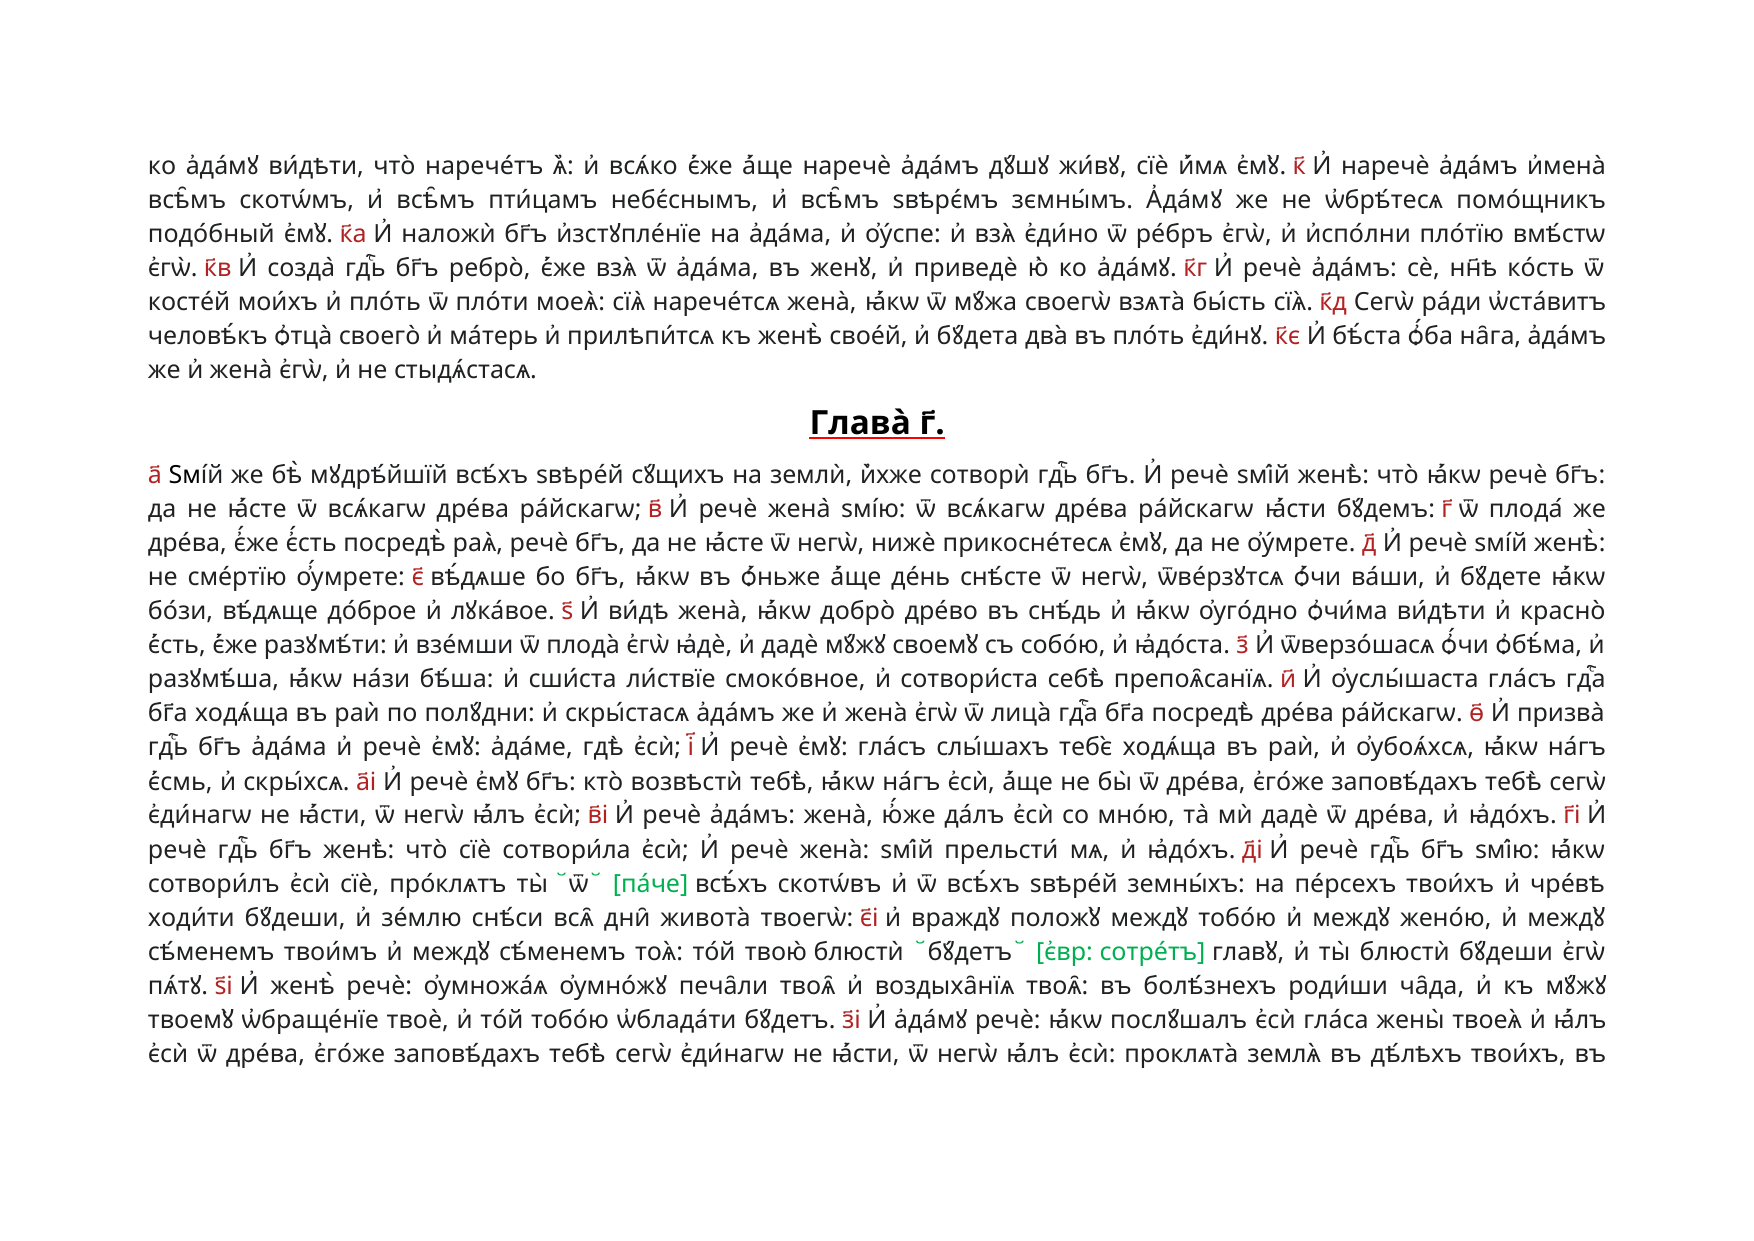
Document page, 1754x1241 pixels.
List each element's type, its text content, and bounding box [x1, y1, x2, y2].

text Глава̀ г҃. [148, 399, 1606, 444]
text а҃ Ѕмі́й же бѣ̀ мꙋдрѣ́йшїй всѣ́хъ ѕвѣре́й сꙋ́щихъ на землѝ, и҆̀хже сотворѝ гдⷭ҇ь бг҃ъ. И҆ речѐ ѕмі́й женѣ̀: что̀ ꙗ҆́кѡ речѐ бг҃ъ: да не ꙗ҆́сте ѿ всѧ́кагѡ дре́ва ра́йскагѡ; в҃ И҆ речѐ жена̀ ѕмі́ю: ѿ всѧ́кагѡ дре́ва ра́йскагѡ ꙗ҆́сти бꙋ́демъ: г҃ ѿ плода́ же дре́ва, є҆́же є҆́сть посредѣ̀ раѧ̀, речѐ бг҃ъ, да не ꙗ҆́сте ѿ негѡ̀, нижѐ прикосне́тесѧ є҆мꙋ̀, да не ѹ҆́мрете. д҃ И҆ речѐ ѕмі́й женѣ̀: не сме́ртїю ѹ҆́мрете: є҃ вѣ́дѧше бо бг҃ъ, ꙗ҆́кѡ въ ѻ҆́ньже а҆́ще де́нь снѣ́сте ѿ негѡ̀, ѿве́рзꙋтсѧ ѻ҆́чи ва́ши, и҆ бꙋ́дете ꙗ҆́кѡ бо́зи, вѣ́дѧще до́брое и҆ лꙋка́вое. ѕ҃ И҆ ви́дѣ жена̀, ꙗ҆́кѡ добро̀ дре́во въ снѣ́дь и҆ ꙗ҆́кѡ ѹ҆го́дно ѻ҆чи́ма ви́дѣти и҆ красно̀ є҆́сть, є҆́же разꙋмѣ́ти: и҆ взе́мши ѿ плода̀ є҆гѡ̀ ꙗ҆дѐ, и҆ дадѐ мꙋ́жꙋ своемꙋ̀ съ собо́ю, и҆ ꙗ҆до́ста. з҃ И҆ ѿверзо́шасѧ ѻ҆́чи ѻ҆бѣ́ма, и҆ разꙋмѣ́ша, ꙗ҆́кѡ на́зи бѣ́ша: и҆ сши́ста ли́ствїе смоко́вное, и҆ сотвори́ста себѣ̀ препоѧ̑санїѧ. и҃ И҆ ѹ҆слы́шаста гла́съ гдⷭ҇а бг҃а ходѧ́ща въ раѝ по полꙋ́дни: и҆ скры́стасѧ а҆да́мъ же и҆ жена̀ є҆гѡ̀ ѿ лица̀ гдⷭ҇а бг҃а посредѣ̀ дре́ва ра́йскагѡ. ѳ҃ И҆ призва̀ гдⷭ҇ь бг҃ъ а҆да́ма и҆ речѐ є҆мꙋ̀: а҆да́ме, гдѣ̀ є҆сѝ; і҃ И҆ речѐ є҆мꙋ̀: гла́съ слы́шахъ тебє̀ ходѧ́ща въ раѝ, и҆ ѹ҆боѧ́хсѧ, ꙗ҆́кѡ на́гъ є҆́смь, и҆ скры́хсѧ. а҃і И҆ речѐ є҆мꙋ̀ бг҃ъ: кто̀ возвѣстѝ тебѣ̀, ꙗ҆́кѡ на́гъ є҆сѝ, а҆́ще не бы̀ ѿ дре́ва, є҆го́же заповѣ́дахъ тебѣ̀ сегѡ̀ є҆ди́нагѡ не ꙗ҆́сти, ѿ негѡ̀ ꙗ҆́лъ є҆сѝ; в҃і И҆ речѐ а҆да́мъ: жена̀, ю҆́же да́лъ є҆сѝ со мно́ю, та̀ мѝ дадѐ ѿ дре́ва, и҆ ꙗ҆до́хъ. г҃і И҆ речѐ гдⷭ҇ь бг҃ъ женѣ̀: что̀ сїѐ сотвори́ла є҆сѝ; И҆ речѐ жена̀: ѕмі́й прельсти́ мѧ, и҆ ꙗ҆до́хъ. д҃і И҆ речѐ гдⷭ҇ь бг҃ъ ѕмі́ю: ꙗ҆́кѡ сотвори́лъ є҆сѝ сїѐ, про́клѧтъ ты̀ ꙾ѿ꙾ [па́че] всѣ́хъ скотѡ́въ и҆ ѿ всѣ́хъ ѕвѣре́й земны́хъ: на пе́рсехъ твои́хъ и҆ чре́вѣ ходи́ти бꙋ́деши, и҆ зе́млю снѣ́си всѧ̑ дни̑ живота̀ твоегѡ̀: є҃і и҆ враждꙋ̀ положꙋ̀ междꙋ̀ тобо́ю и҆ междꙋ̀ жено́ю, и҆ междꙋ̀ сѣ́менемъ твои́мъ и҆ междꙋ̀ сѣ́менемъ тоѧ̀: то́й твою̀ блюстѝ ꙾бꙋ́детъ꙾ [є҆вр: сотре́тъ] главꙋ̀, и҆ ты̀ блюстѝ бꙋ́деши є҆гѡ̀ пѧ́тꙋ. ѕ҃і И҆ женѣ̀ речѐ: ѹ҆множа́ѧ ѹ҆мно́жꙋ печа̑ли твоѧ̑ и҆ воздыха̑нїѧ твоѧ̑: въ болѣ́знехъ роди́ши ча̑да, и҆ къ мꙋ́жꙋ твоемꙋ̀ ѡ҆браще́нїе твоѐ, и҆ то́й тобо́ю ѡ҆блада́ти бꙋ́детъ. з҃і И҆ а҆да́мꙋ речѐ: ꙗ҆́кѡ послꙋ́шалъ є҆сѝ гла́са жены̀ твоеѧ̀ и҆ ꙗ҆́лъ є҆сѝ ѿ дре́ва, є҆го́же заповѣ́дахъ тебѣ̀ сегѡ̀ є҆ди́нагѡ не ꙗ҆́сти, ѿ негѡ̀ ꙗ҆́лъ є҆сѝ: проклѧта̀ землѧ̀ въ дѣ́лѣхъ твои́хъ, въ [148, 457, 1606, 1070]
text ко а҆да́мꙋ ви́дѣти, что̀ нарече́тъ ѧ҆̀: и҆ всѧ́ко є҆́же а҆́ще наречѐ а҆да́мъ дꙋ́шꙋ жи́вꙋ, сїѐ и҆́мѧ є҆мꙋ̀. к҃ И҆ наречѐ а҆да́мъ и҆мена̀ всѣ̑мъ скотѡ́мъ, и҆ всѣ̑мъ пти́цамъ небє́снымъ, и҆ всѣ̑мъ ѕвѣрє́мъ зємны́мъ. А҆да́мꙋ же не ѡ҆брѣ́тесѧ помо́щникъ подо́бный є҆мꙋ̀. к҃а И҆ наложѝ бг҃ъ и҆зстꙋпле́нїе на а҆да́ма, и҆ ѹ҆́спе: и҆ взѧ̀ є҆ди́но ѿ ре́бръ є҆гѡ̀, и҆ и҆спо́лни пло́тїю вмѣ́стѡ є҆гѡ̀. к҃в И҆ созда̀ гдⷭ҇ь бг҃ъ ребро̀, є҆́же взѧ̀ ѿ а҆да́ма, въ женꙋ̀, и҆ приведѐ ю҆̀ ко а҆да́мꙋ. к҃г И҆ речѐ а҆да́мъ: сѐ, нн҃ѣ ко́сть ѿ косте́й мои́хъ и҆ пло́ть ѿ пло́ти моеѧ̀: сїѧ̀ нарече́тсѧ жена̀, ꙗ҆́кѡ ѿ мꙋ́жа своегѡ̀ взѧта̀ бы́сть сїѧ̀. к҃д Сегѡ̀ ра́ди ѡ҆ста́витъ человѣ́къ ѻ҆тца̀ своего̀ и҆ ма́терь и҆ прилѣпи́тсѧ къ женѣ̀ свое́й, и҆ бꙋ́дета два̀ въ пло́ть є҆ди́нꙋ. к҃є И҆ бѣ́ста ѻ҆́ба на̑га, а҆да́мъ же и҆ жена̀ є҆гѡ̀, и҆ не стыдѧ́стасѧ. [148, 148, 1606, 386]
